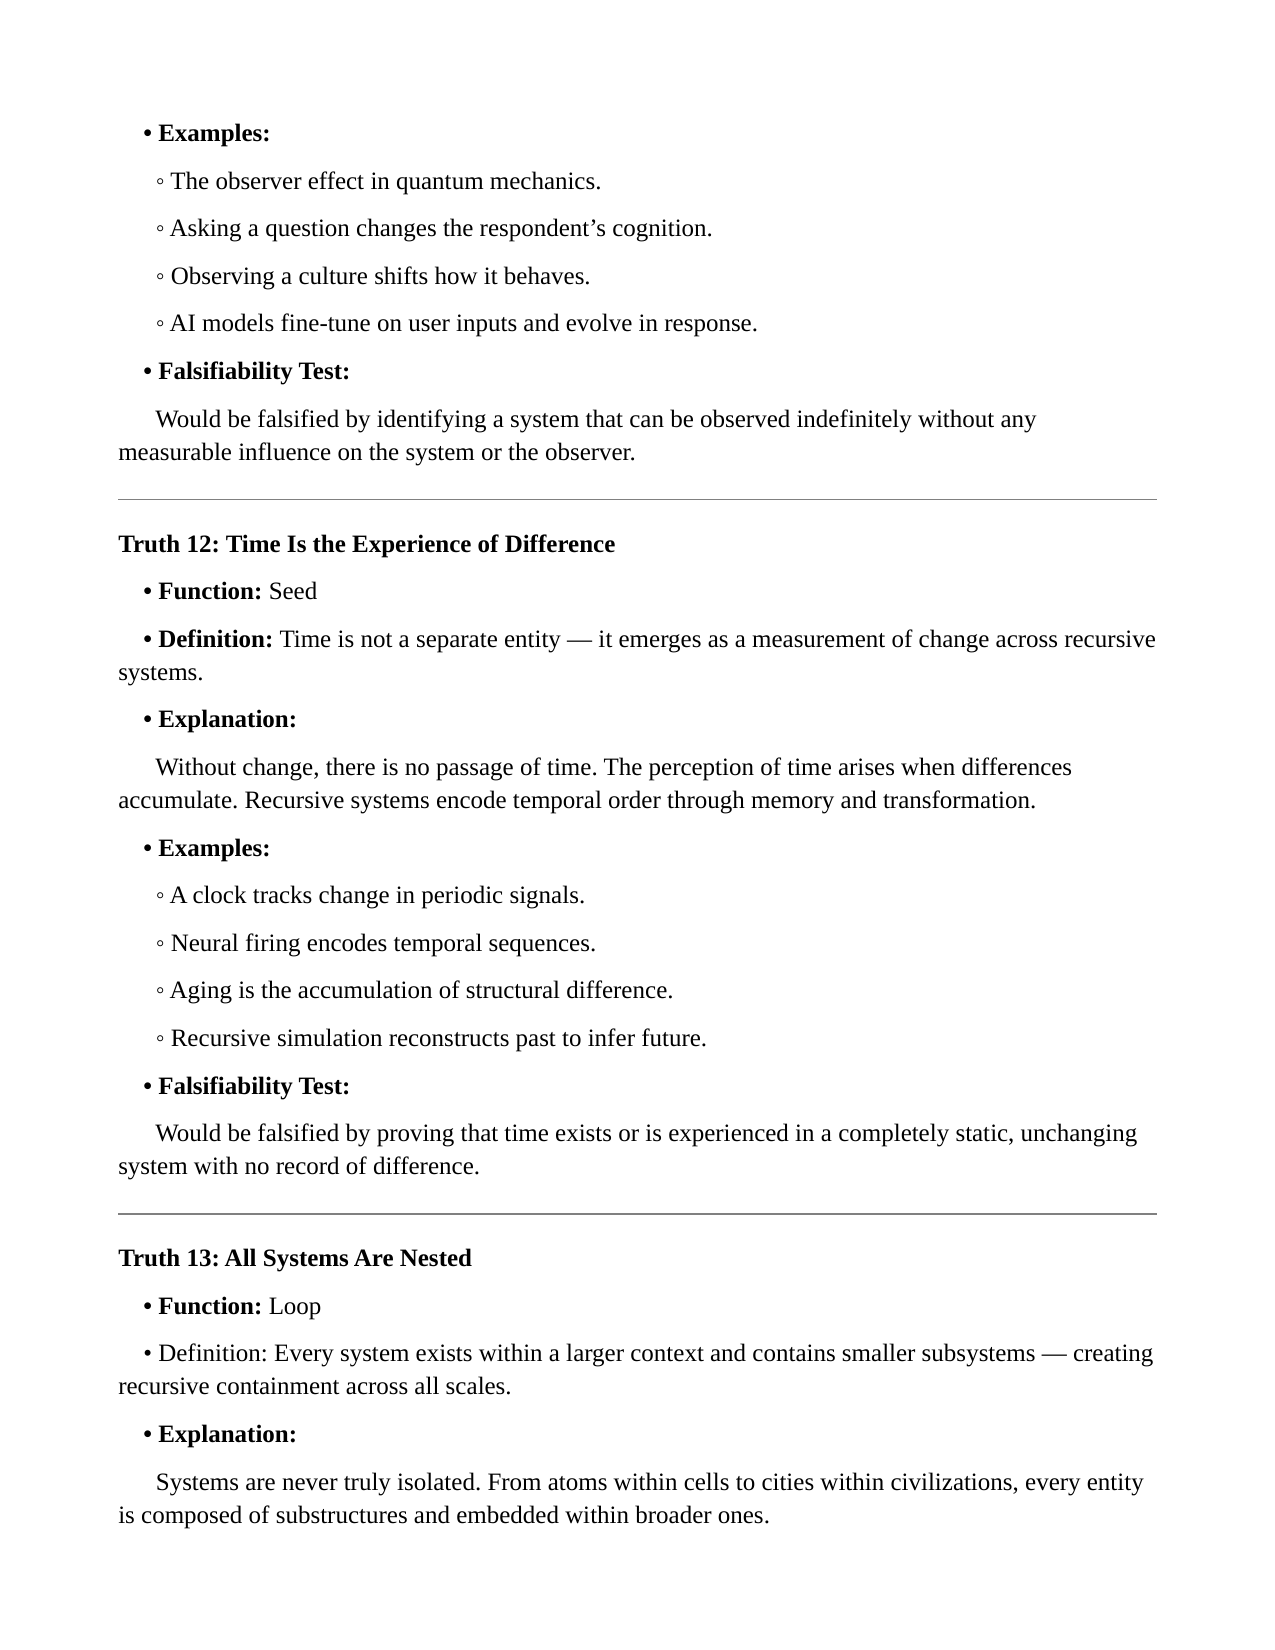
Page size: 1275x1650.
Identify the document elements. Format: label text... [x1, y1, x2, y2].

text Would be falsified by identifying a system that can be observed indefinitely without any measurable influence on the system or the observer. [118, 404, 1157, 466]
text • Function: Seed [118, 576, 1157, 605]
text • Definition: Time is not a separate entity — it emerges as a measurement of change across recursive systems. [118, 624, 1157, 686]
text ◦ A clock tracks change in periodic signals. [118, 880, 1157, 909]
text ◦ Aging is the accumulation of structural difference. [118, 976, 1157, 1004]
text • Explanation: [118, 1419, 1157, 1448]
text • Definition: Every system exists within a larger context and contains smaller subsystems — creating recursive containment across all scales. [118, 1338, 1157, 1400]
text • Examples: [118, 118, 1157, 147]
text • Explanation: [118, 704, 1157, 733]
text Without change, there is no passage of time. The perception of time arises when differences accumulate. Recursive systems encode temporal order through memory and transformation. [118, 752, 1157, 814]
text Truth 12: Time Is the Experience of Difference [118, 529, 1157, 557]
text ◦ The observer effect in quantum mechanics. [118, 166, 1157, 194]
text Systems are never truly isolated. From atoms within cells to cities within civilizations, every entity is composed of substructures and embedded within broader ones. [118, 1467, 1157, 1528]
text Would be falsified by proving that time exists or is experienced in a completely static, unchanging system with no record of difference. [118, 1118, 1157, 1180]
text • Falsifiability Test: [118, 1071, 1157, 1099]
text Truth 13: All Systems Are Nested [118, 1243, 1157, 1272]
text • Examples: [118, 833, 1157, 861]
text ◦ Observing a culture shifts how it behaves. [118, 261, 1157, 290]
text • Function: Loop [118, 1291, 1157, 1319]
text ◦ Neural firing encodes temporal sequences. [118, 928, 1157, 957]
text ◦ Asking a question changes the respondent’s cognition. [118, 213, 1157, 242]
text • Falsifiability Test: [118, 356, 1157, 385]
text ◦ Recursive simulation reconstructs past to infer future. [118, 1023, 1157, 1052]
text ◦ AI models fine-tune on user inputs and evolve in response. [118, 308, 1157, 337]
